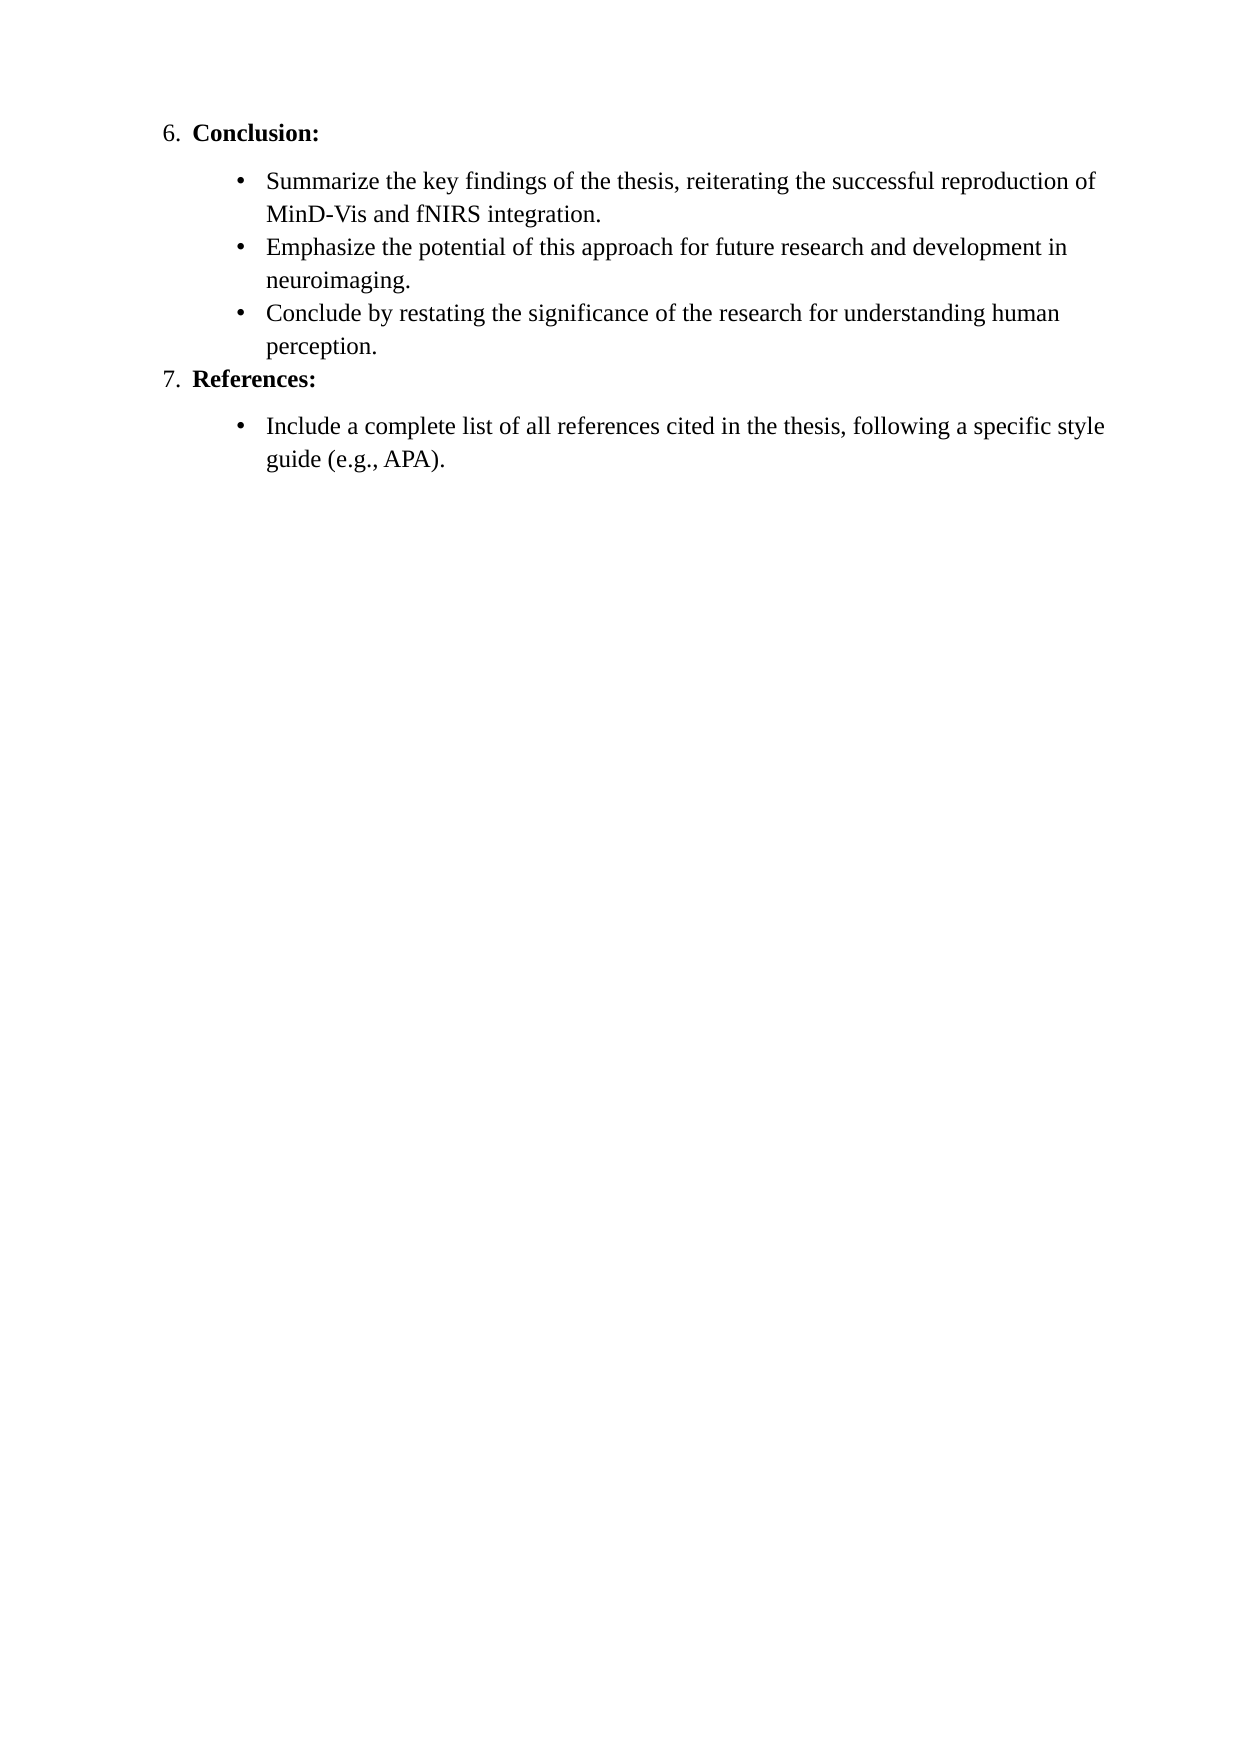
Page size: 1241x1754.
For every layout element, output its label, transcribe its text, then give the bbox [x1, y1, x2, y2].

list Emphasize the potential of this approach for future research and development in neuroimaging. [236, 232, 1122, 293]
list Conclude by restating the significance of the research for understanding human perception. [236, 298, 1122, 359]
list References: [162, 364, 1122, 393]
list Summarize the key findings of the thesis, reiterating the successful reproduction of MinD-Vis and fNIRS integration. [236, 166, 1122, 227]
list Include a complete list of all references cited in the thesis, following a specific style guide (e.g., APA). [236, 411, 1122, 473]
list Conclusion: [162, 118, 1122, 147]
